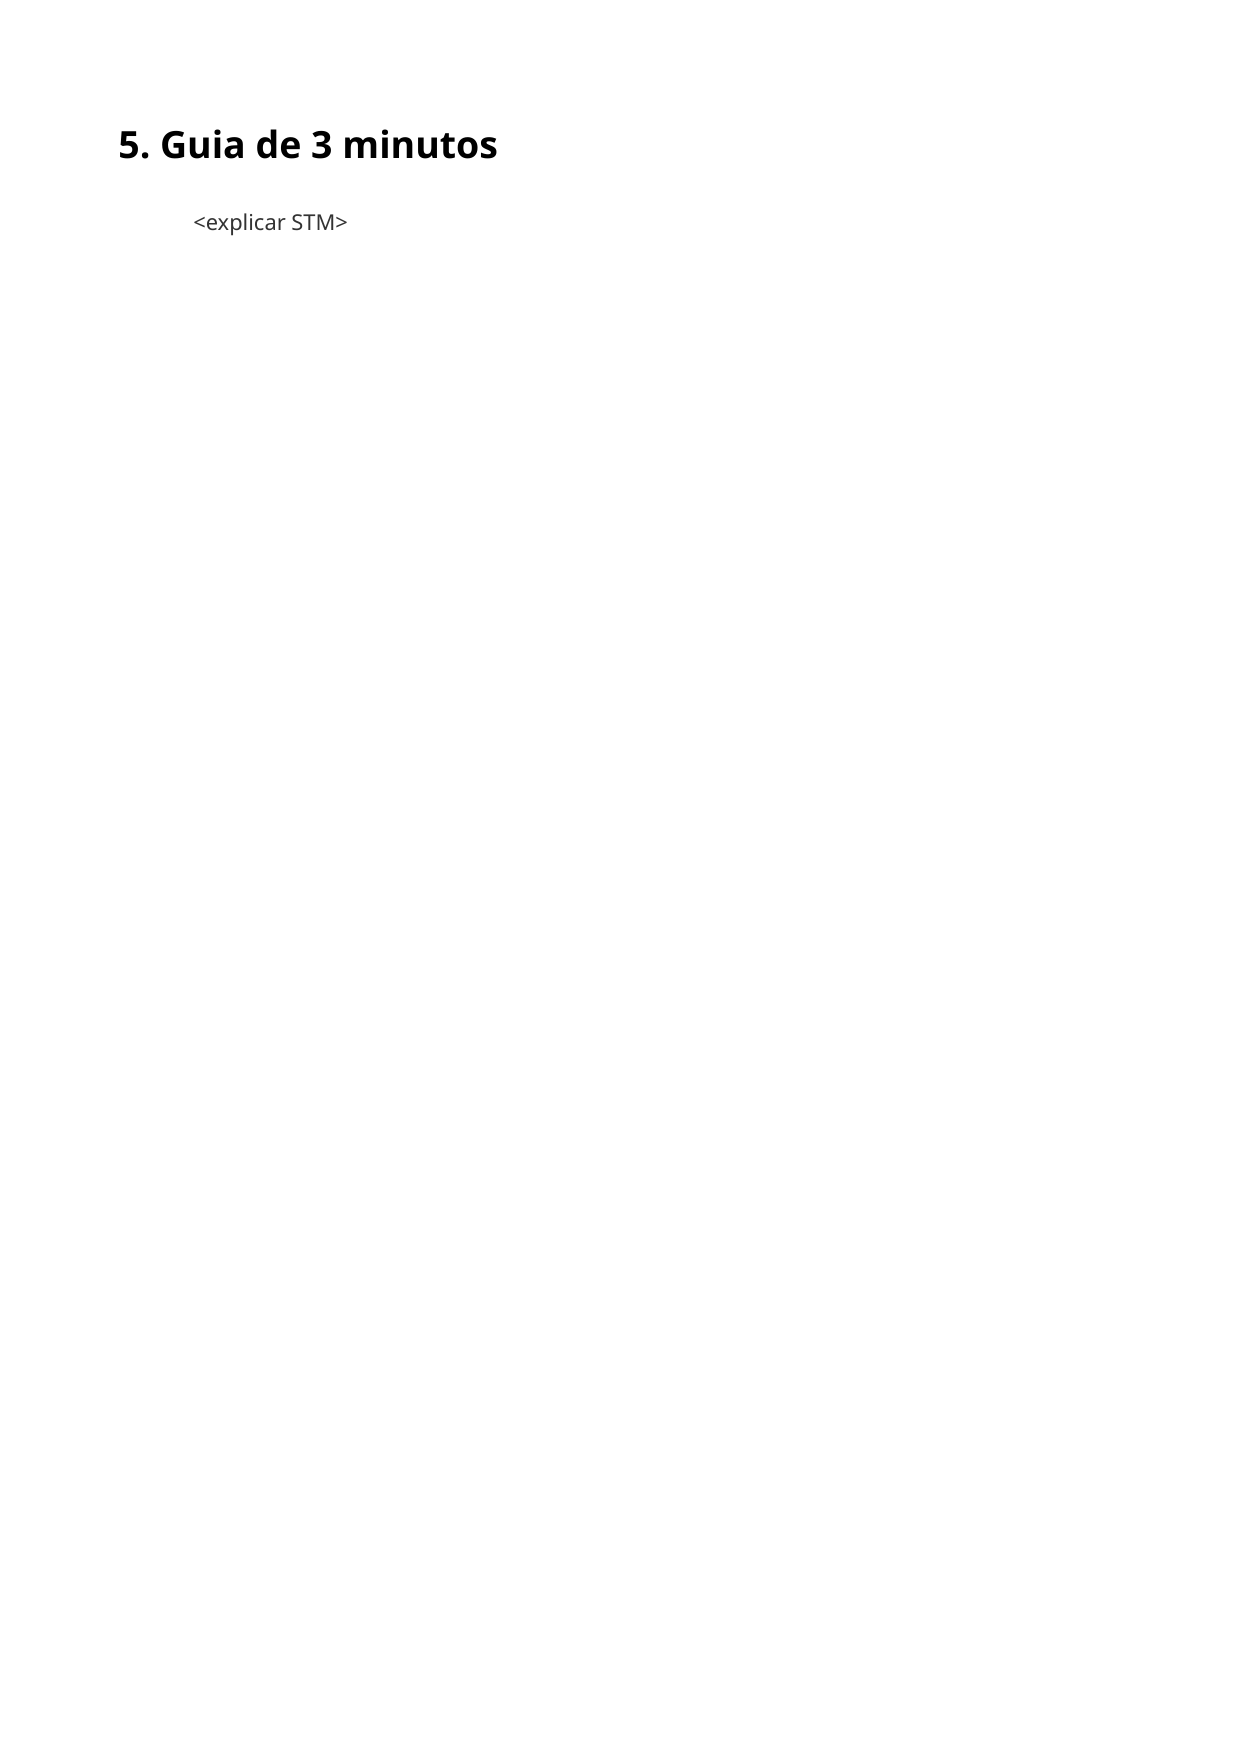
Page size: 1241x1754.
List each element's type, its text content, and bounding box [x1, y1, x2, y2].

text 5. Guia de 3 minutos [118, 118, 1122, 169]
text <explicar STM> [118, 203, 1122, 237]
